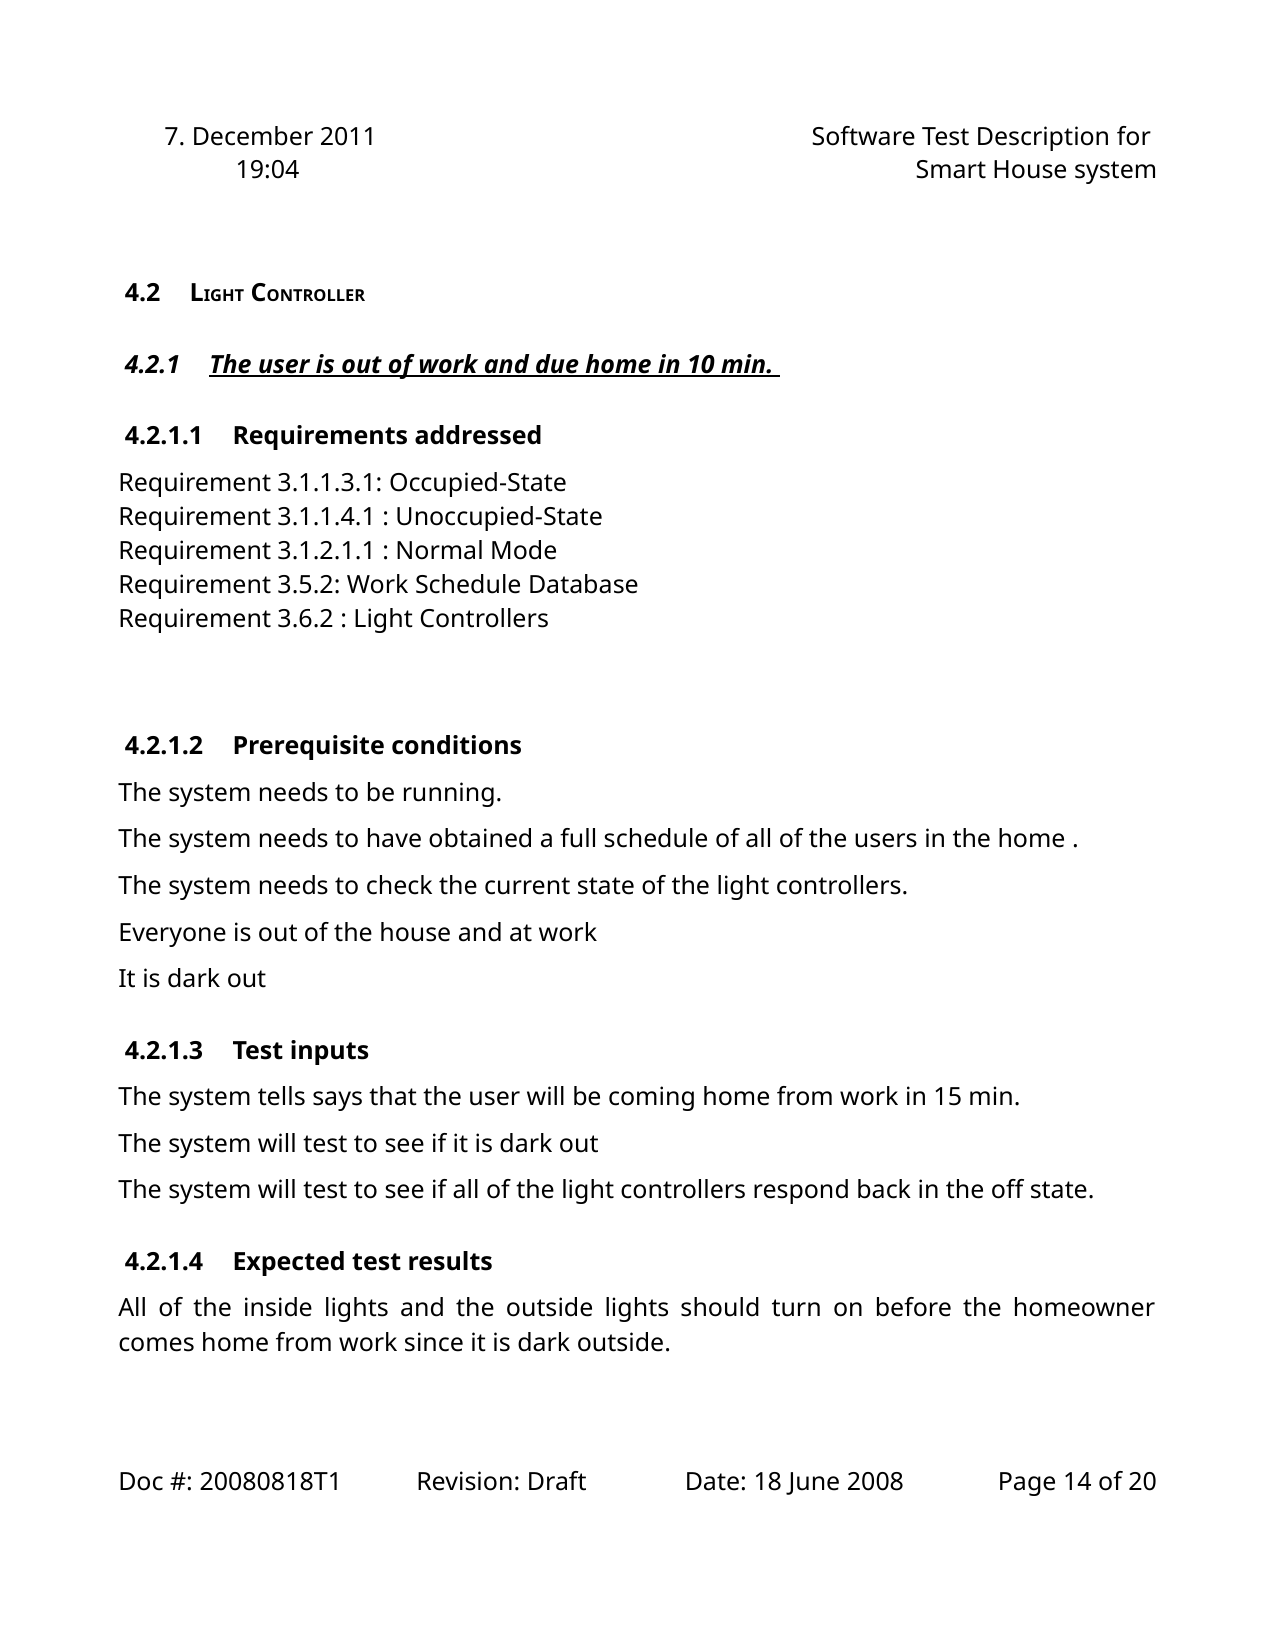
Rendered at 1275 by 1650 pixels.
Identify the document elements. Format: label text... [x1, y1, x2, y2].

text Requirement 3.5.2: Work Schedule Database [118, 567, 1157, 601]
text The system tells says that the user will be coming home from work in 15 min. [118, 1079, 1157, 1113]
text The system needs to be running. [118, 774, 1157, 808]
subtitle Test inputs [118, 1032, 1157, 1066]
text The system will test to see if it is dark out [118, 1125, 1157, 1159]
subtitle Prerequisite conditions [118, 728, 1157, 762]
text Requirement 3.6.2 : Light Controllers [118, 601, 1157, 635]
subtitle Requirements addressed [118, 418, 1157, 452]
text It is dark out [118, 961, 1157, 995]
text Requirement 3.1.1.3.1: Occupied-State [118, 464, 1157, 498]
text Everyone is out of the house and at work [118, 914, 1157, 948]
subtitle Light Controller [118, 275, 1157, 309]
text The system needs to check the current state of the light controllers. [118, 868, 1157, 902]
subtitle The user is out of work and due home in 10 min. [118, 346, 1157, 380]
text The system will test to see if all of the light controllers respond back in the off state. [118, 1172, 1157, 1206]
subtitle Expected test results [118, 1243, 1157, 1278]
text The system needs to have obtained a full schedule of all of the users in the home . [118, 821, 1157, 855]
text All of the inside lights and the outside lights should turn on before the homeowner comes home from work since it is dark outside. [118, 1290, 1157, 1358]
text Requirement 3.1.2.1.1 : Normal Mode [118, 533, 1157, 567]
text Requirement 3.1.1.4.1 : Unoccupied-State [118, 498, 1157, 533]
